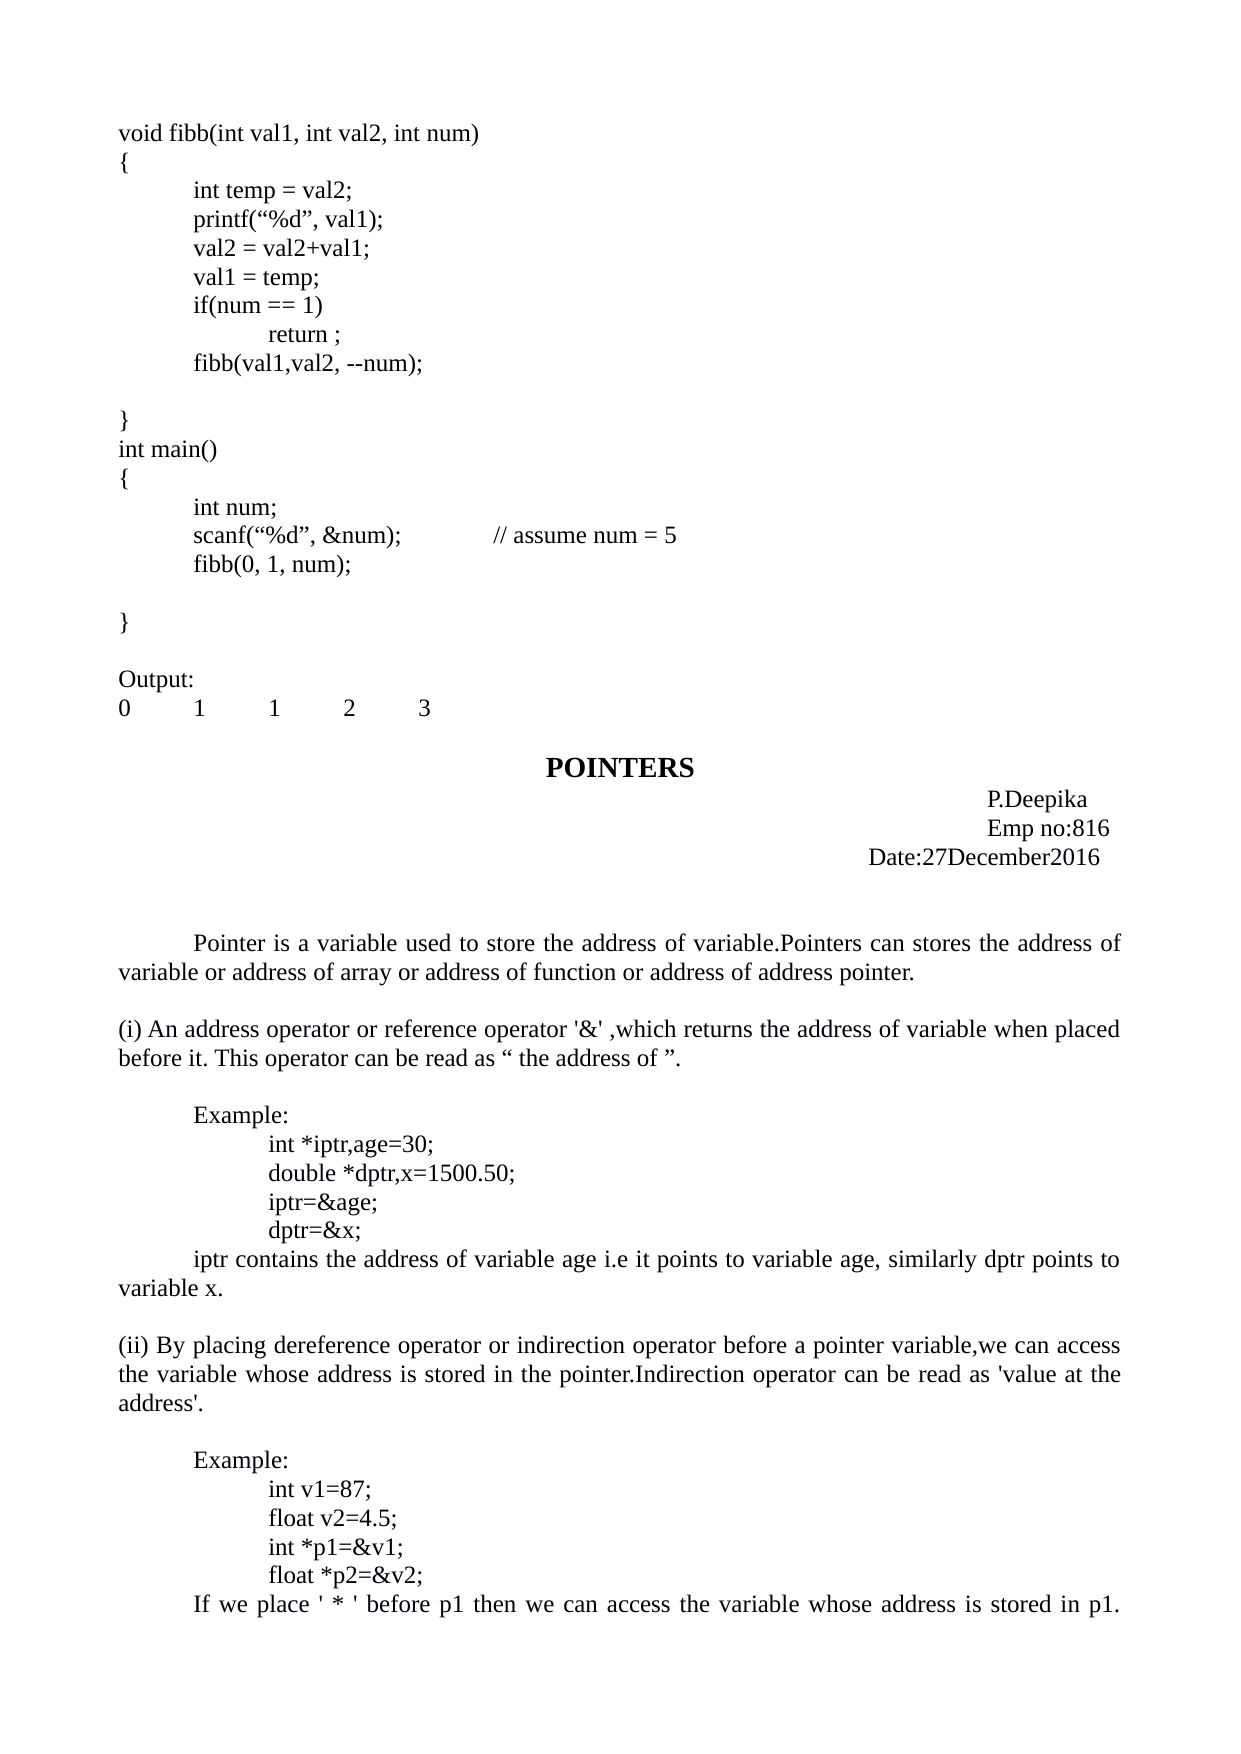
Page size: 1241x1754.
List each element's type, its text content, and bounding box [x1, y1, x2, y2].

text float *p2=&v2; [118, 1560, 1122, 1589]
text fibb(val1,val2, --num); [118, 348, 1122, 377]
text val2 = val2+val1; [118, 233, 1122, 262]
text iptr=&age; [118, 1187, 1122, 1215]
text (ii) By placing dereference operator or indirection operator before a pointer variable,we can access the variable whose address is stored in the pointer.Indirection operator can be read as 'value at the address'. [118, 1330, 1122, 1417]
text If we place ' * ' before p1 then we can access the variable whose address is stored in p1. [118, 1589, 1122, 1618]
text POINTERS [118, 751, 1122, 784]
text { [118, 463, 1122, 492]
text fibb(0, 1, num); [118, 549, 1122, 578]
text int main() [118, 434, 1122, 463]
text } [118, 607, 1122, 636]
text Output: [118, 664, 1122, 693]
text float v2=4.5; [118, 1503, 1122, 1532]
text scanf(“%d”, &num); // assume num = 5 [118, 521, 1122, 549]
text dptr=&x; [118, 1215, 1122, 1244]
text Example: [118, 1100, 1122, 1129]
text int num; [118, 492, 1122, 521]
text val1 = temp; [118, 262, 1122, 291]
text Pointer is a variable used to store the address of variable.Pointers can stores the address of variable or address of array or address of function or address of address pointer. [118, 928, 1122, 985]
text P.Deepika [118, 784, 1122, 813]
text int temp = val2; [118, 176, 1122, 204]
text int v1=87; [118, 1474, 1122, 1503]
text Emp no:816 Date:27December2016 [118, 813, 1122, 870]
text 0 1 1 2 3 [118, 693, 1122, 722]
text int *p1=&v1; [118, 1532, 1122, 1560]
text if(num == 1) [118, 291, 1122, 319]
text { [118, 147, 1122, 176]
text int *iptr,age=30; [118, 1129, 1122, 1158]
text iptr contains the address of variable age i.e it points to variable age, similarly dptr points to variable x. [118, 1244, 1122, 1302]
text (i) An address operator or reference operator '&' ,which returns the address of variable when placed before it. This operator can be read as “ the address of ”. [118, 1014, 1122, 1072]
text } [118, 406, 1122, 434]
text return ; [118, 319, 1122, 348]
text void fibb(int val1, int val2, int num) [118, 118, 1122, 147]
text Example: [118, 1445, 1122, 1474]
text printf(“%d”, val1); [118, 204, 1122, 233]
text double *dptr,x=1500.50; [118, 1158, 1122, 1187]
